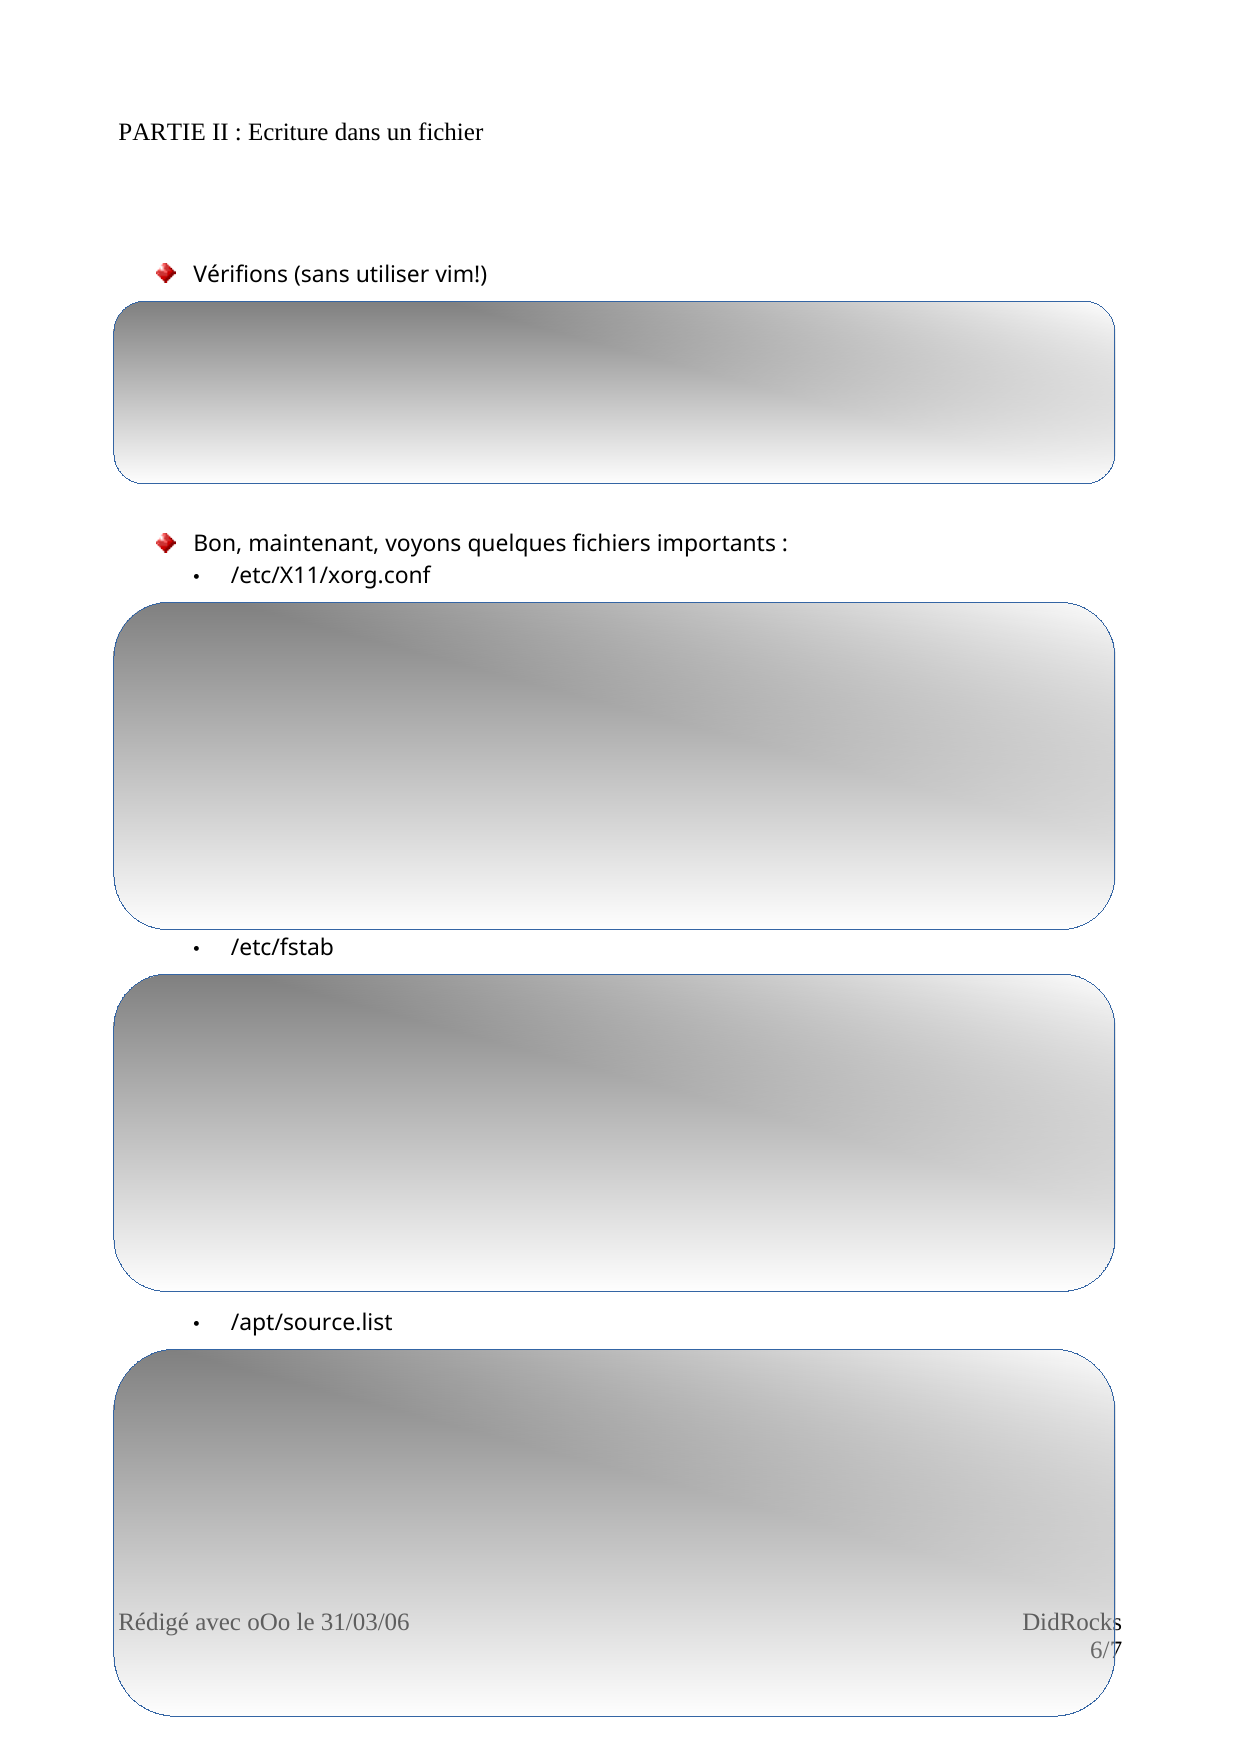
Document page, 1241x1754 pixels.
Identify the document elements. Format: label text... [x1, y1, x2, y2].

picture [156, 263, 176, 283]
list /etc/fstab [193, 931, 1122, 962]
list /apt/source.list [193, 1306, 1122, 1337]
list Vérifions (sans utiliser vim!) [156, 258, 1122, 289]
picture [156, 533, 176, 553]
list /etc/X11/xorg.conf [193, 559, 1122, 590]
list Bon, maintenant, voyons quelques fichiers importants : [156, 527, 1122, 559]
